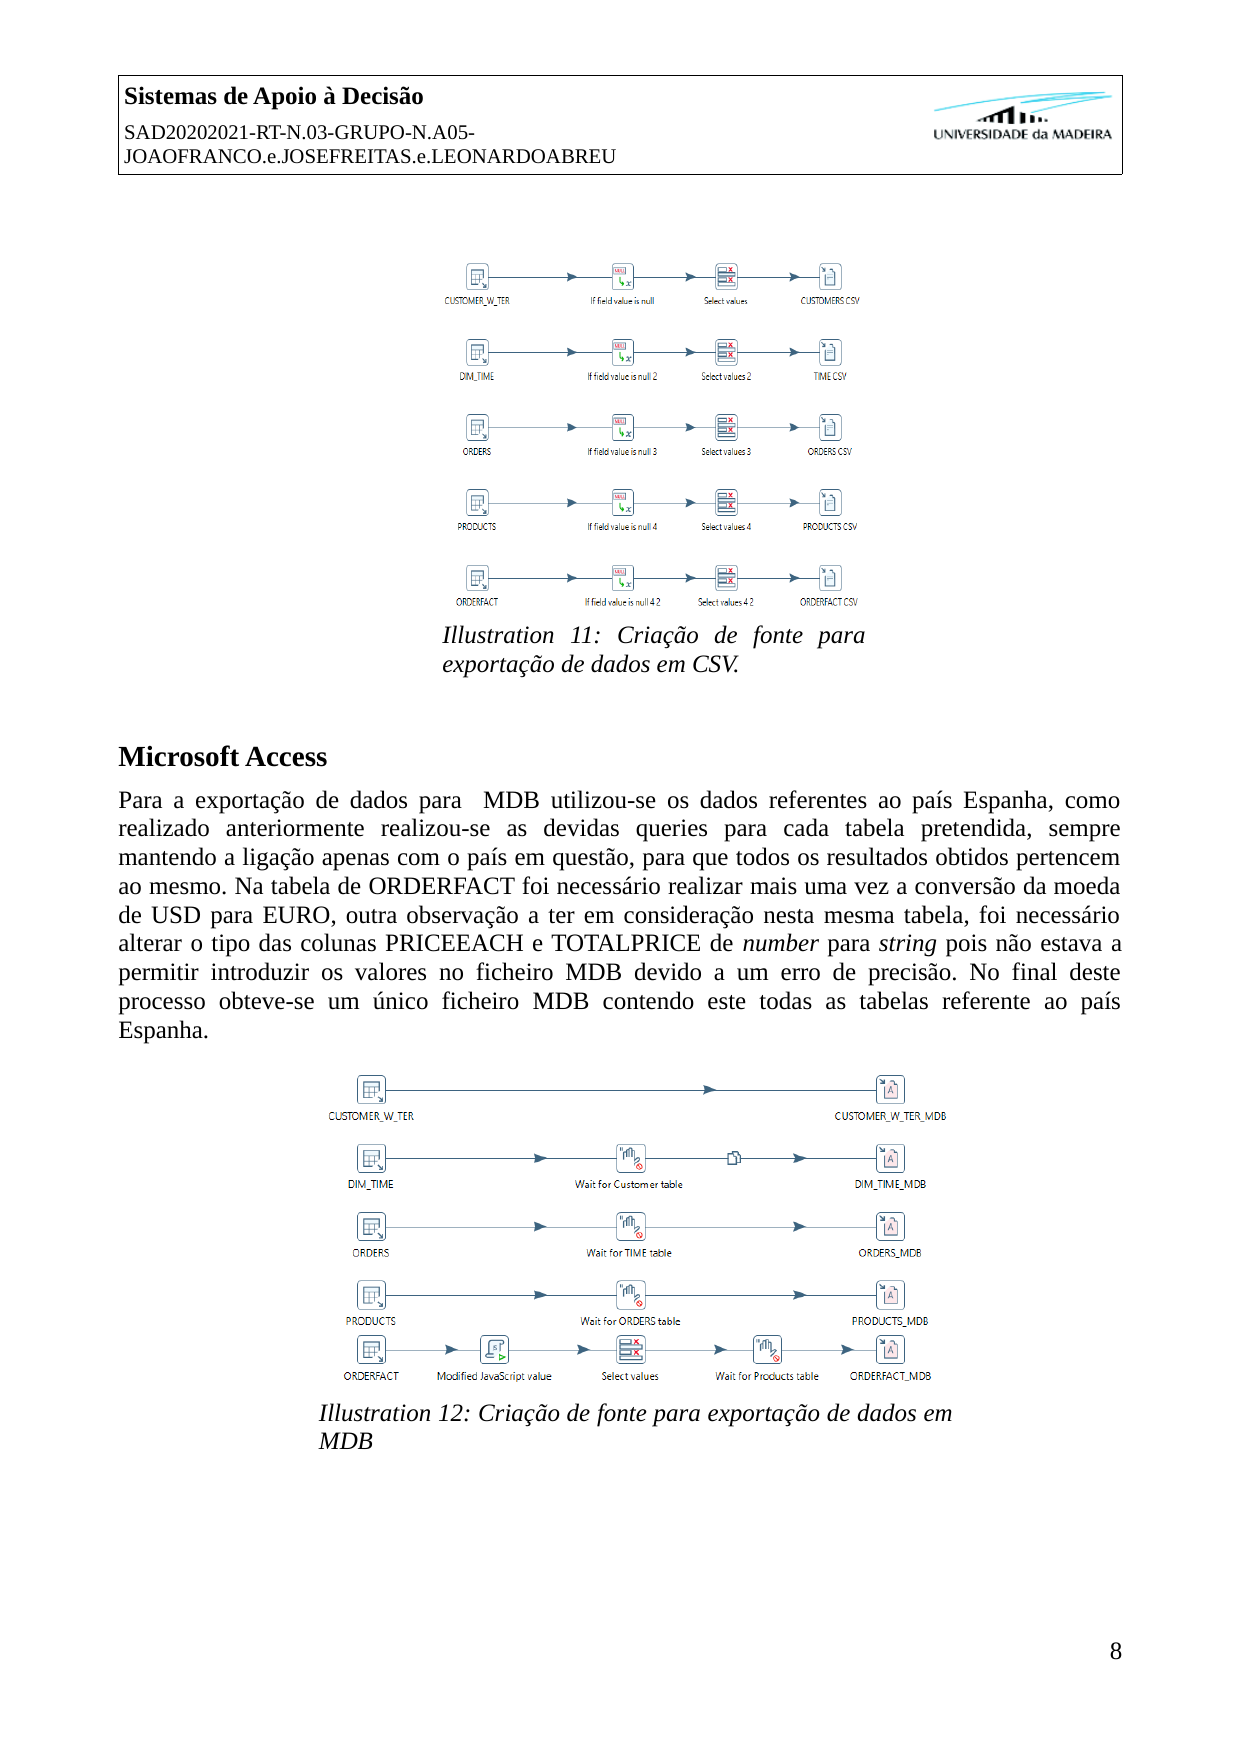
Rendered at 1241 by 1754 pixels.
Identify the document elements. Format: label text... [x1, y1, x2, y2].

picture [442, 253, 869, 616]
picture [919, 80, 1120, 146]
picture [318, 1068, 956, 1398]
text Illustration 11: Criação de fonte para exportação de dados em CSV. [442, 616, 868, 678]
subtitle Microsoft Access [118, 739, 1122, 772]
text Illustration 12: Criação de fonte para exportação de dados em MDB [319, 1398, 956, 1455]
text Para a exportação de dados para MDB utilizou-se os dados referentes ao país Espanha, como realizado anteriormente realizou-se as devidas queries para cada tabela pretendida, sempre mantendo a ligação apenas com o país em questão, para que todos os resultados obtidos pertencem ao mesmo. Na tabela de ORDERFACT foi necessário realizar mais uma vez a conversão da moeda de USD para EURO, outra observação a ter em consideração nesta mesma tabela, foi necessário alterar o tipo das colunas PRICEEACH e TOTALPRICE de number para string pois não estava a permitir introduzir os valores no ficheiro MDB devido a um erro de precisão. No final deste processo obteve-se um único ficheiro MDB contendo este todas as tabelas referente ao país Espanha. [118, 785, 1122, 1043]
